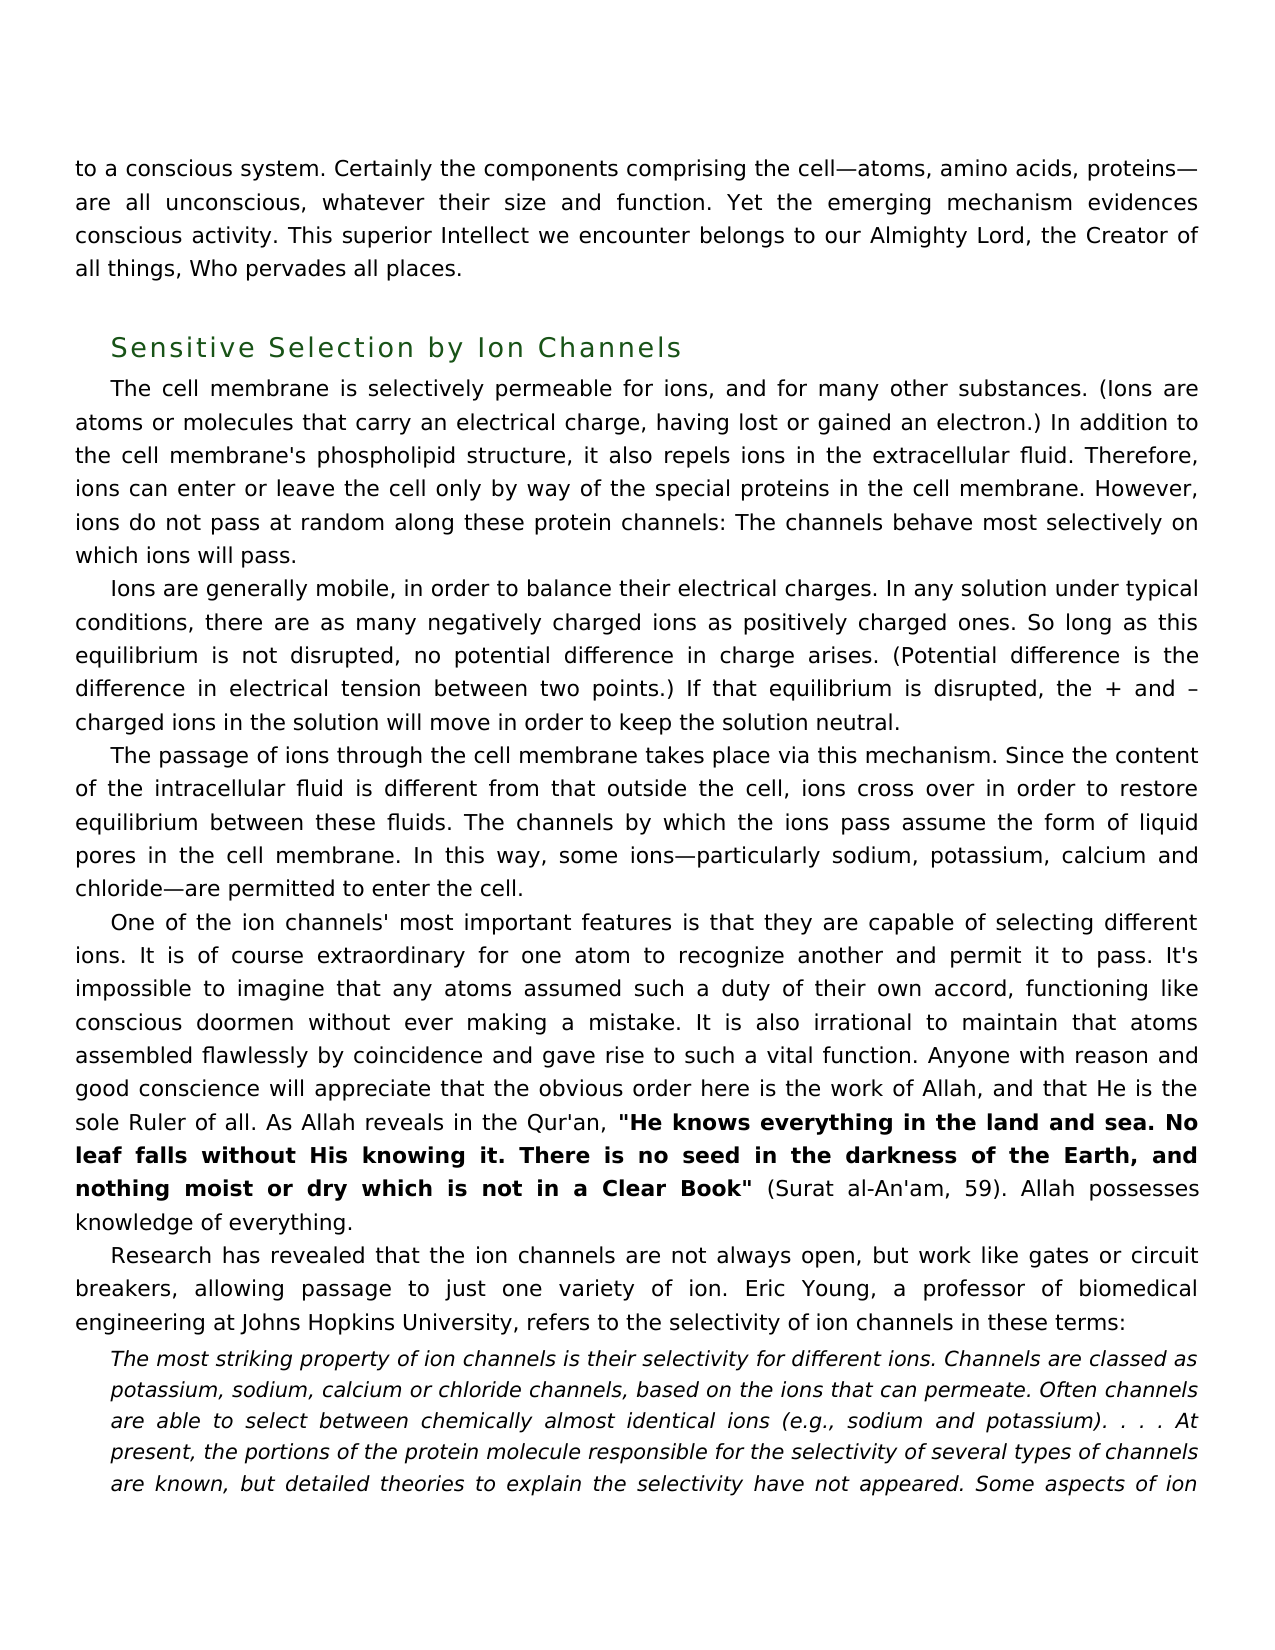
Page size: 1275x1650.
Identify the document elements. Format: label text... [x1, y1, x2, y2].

text The cell membrane is selectively permeable for ions, and for many other substances. (Ions are atoms or molecules that carry an electrical charge, having lost or gained an electron.) In addition to the cell membrane's phospholipid structure, it also repels ions in the extracellular fluid. Therefore, ions can enter or leave the cell only by way of the special proteins in the cell membrane. However, ions do not pass at random along these protein channels: The channels behave most selectively on which ions will pass. [75, 370, 1200, 570]
text One of the ion channels' most important features is that they are capable of selecting different ions. It is of course extraordinary for one atom to recognize another and permit it to pass. It's impossible to imagine that any atoms assumed such a duty of their own accord, functioning like conscious doormen without ever making a mistake. It is also irrational to maintain that atoms assembled flawlessly by coincidence and gave rise to such a vital function. Anyone with reason and good conscience will appreciate that the obvious order here is the work of Allah, and that He is the sole Ruler of all. As Allah reveals in the Qur'an, "He knows everything in the land and sea. No leaf falls without His knowing it. There is no seed in the darkness of the Earth, and nothing moist or dry which is not in a Clear Book" (Surat al-An'am, 59). Allah possesses knowledge of everything. [75, 903, 1200, 1237]
text Ions are generally mobile, in order to balance their electrical charges. In any solution under typical conditions, there are as many negatively charged ions as positively charged ones. So long as this equilibrium is not disrupted, no potential difference in charge arises. (Potential difference is the difference in electrical tension between two points.) If that equilibrium is disrupted, the + and – charged ions in the solution will move in order to keep the solution neutral. [75, 570, 1200, 737]
subtitle Sensitive Selection by Ion Channels [110, 331, 1200, 364]
text The passage of ions through the cell membrane takes place via this mechanism. Since the content of the intracellular fluid is different from that outside the cell, ions cross over in order to restore equilibrium between these fluids. The channels by which the ions pass assume the form of liquid pores in the cell membrane. In this way, some ions—particularly sodium, potassium, calcium and chloride—are permitted to enter the cell. [75, 737, 1200, 903]
text Research has revealed that the ion channels are not always open, but work like gates or circuit breakers, allowing passage to just one variety of ion. Eric Young, a professor of biomedical engineering at Johns Hopkins University, refers to the selectivity of ion channels in these terms: [75, 1237, 1200, 1337]
text to a conscious system. Certainly the components comprising the cell—atoms, amino acids, proteins—are all unconscious, whatever their size and function. Yet the emerging mechanism evidences conscious activity. This superior Intellect we encounter belongs to our Almighty Lord, the Creator of all things, Who pervades all places. [75, 150, 1200, 283]
text The most striking property of ion channels is their selectivity for different ions. Channels are classed as potassium, sodium, calcium or chloride channels, based on the ions that can permeate. Often channels are able to select between chemically almost identical ions (e.g., sodium and potassium). . . . At present, the portions of the protein molecule responsible for the selectivity of several types of channels are known, but detailed theories to explain the selectivity have not appeared. Some aspects of ion [110, 1341, 1200, 1497]
